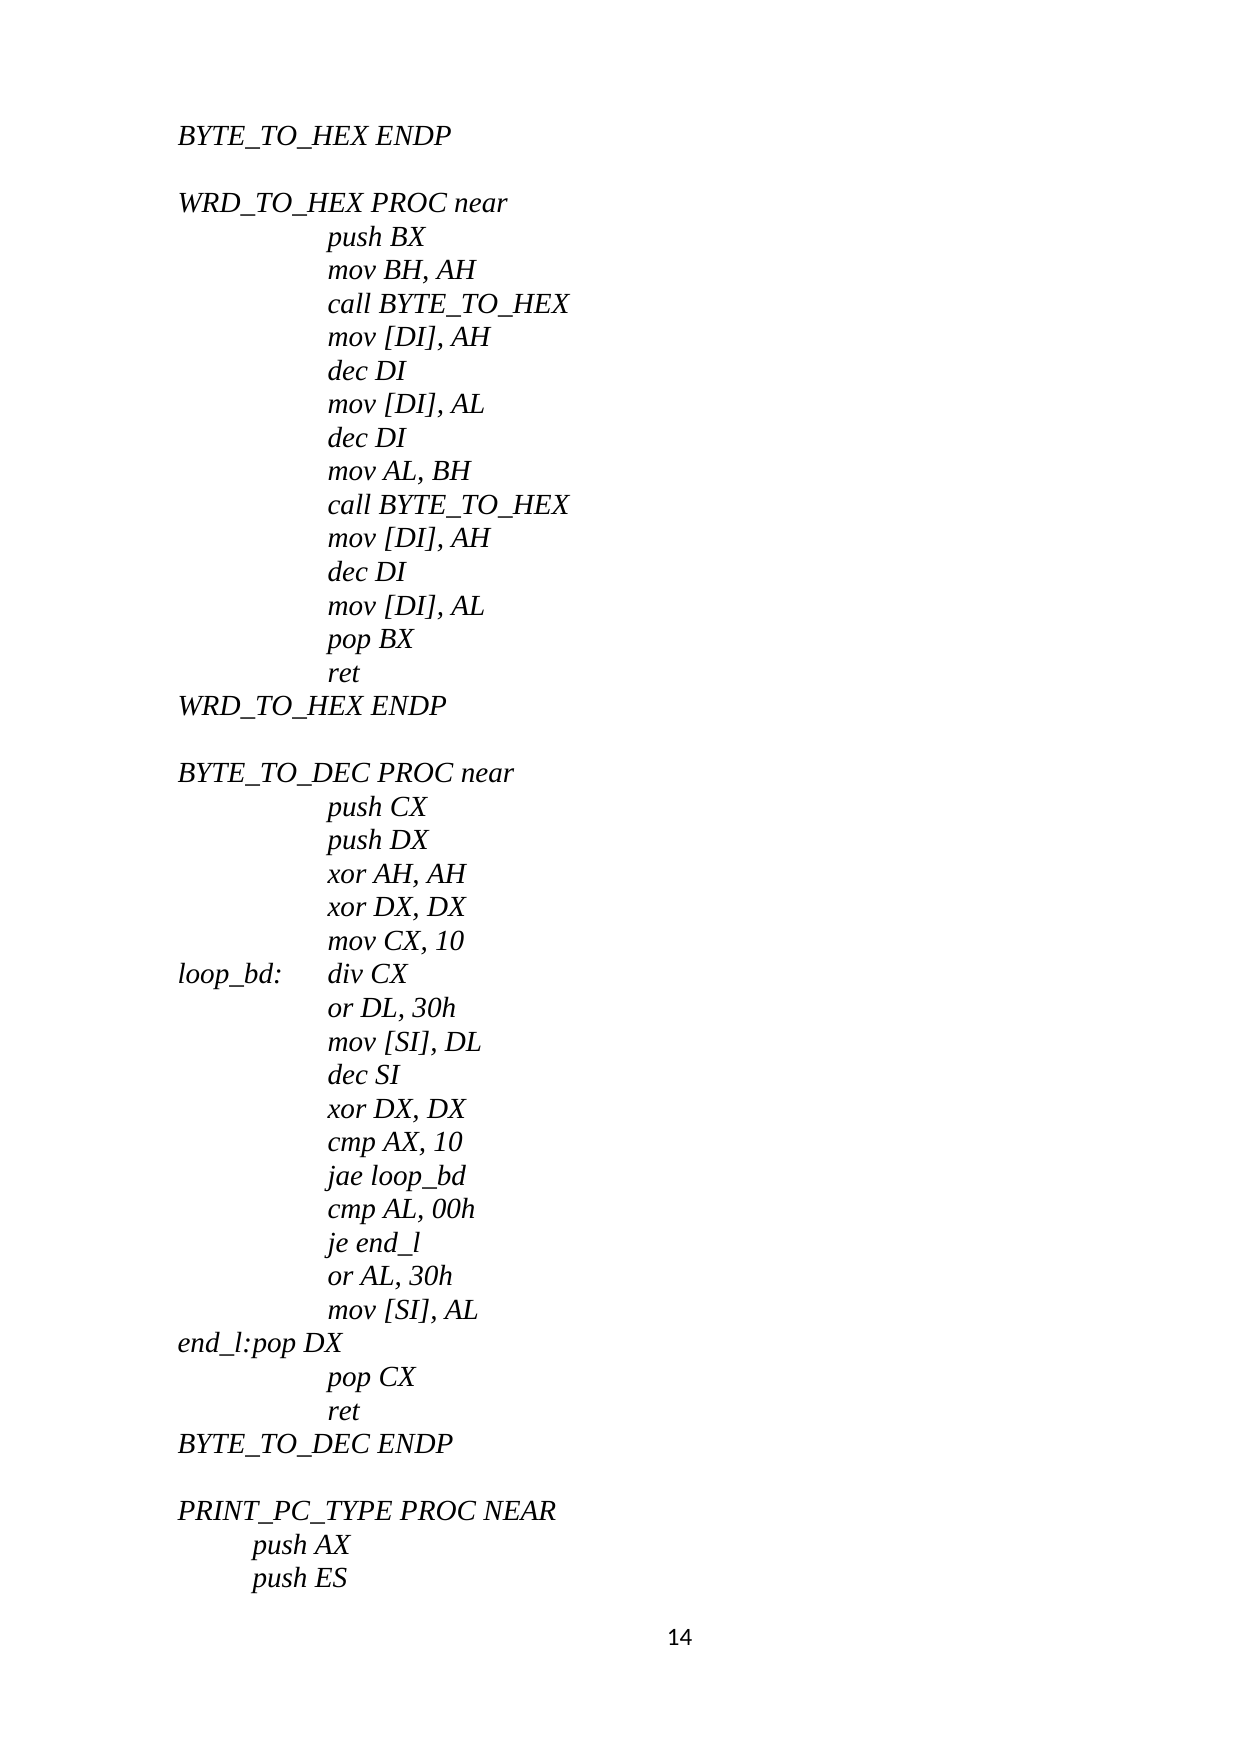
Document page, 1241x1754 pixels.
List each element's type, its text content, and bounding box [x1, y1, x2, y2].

text push BX [177, 219, 1181, 252]
text push DX [177, 822, 1181, 856]
text jae loop_bd [177, 1158, 1181, 1191]
text end_l: pop DX [177, 1326, 1181, 1359]
text call BYTE_TO_HEX [177, 487, 1181, 521]
text mov [DI], AH [177, 521, 1181, 554]
text cmp AL, 00h [177, 1191, 1181, 1225]
text or DL, 30h [177, 990, 1181, 1024]
text call BYTE_TO_HEX [177, 286, 1181, 319]
text mov [DI], AL [177, 588, 1181, 621]
text dec DI [177, 420, 1181, 453]
text mov [SI], AL [177, 1292, 1181, 1326]
text push AX [177, 1527, 1181, 1560]
text je end_l [177, 1225, 1181, 1258]
text push CX [177, 789, 1181, 822]
text pop CX [177, 1359, 1181, 1393]
text push ES [177, 1560, 1181, 1594]
text BYTE_TO_DEC PROC near [177, 755, 1181, 789]
text BYTE_TO_HEX ENDP [177, 118, 1181, 152]
text dec DI [177, 353, 1181, 386]
text ret [177, 655, 1181, 688]
text dec SI [177, 1057, 1181, 1091]
text WRD_TO_HEX ENDP [177, 688, 1181, 722]
text mov [DI], AL [177, 386, 1181, 420]
text xor DX, DX [177, 1091, 1181, 1124]
text pop BX [177, 621, 1181, 655]
text mov BH, AH [177, 252, 1181, 286]
text loop_bd: div CX [177, 957, 1181, 990]
text ret [177, 1393, 1181, 1426]
text WRD_TO_HEX PROC near [177, 185, 1181, 219]
text mov AL, BH [177, 453, 1181, 487]
text xor AH, AH [177, 856, 1181, 889]
text BYTE_TO_DEC ENDP [177, 1426, 1181, 1460]
text or AL, 30h [177, 1258, 1181, 1292]
text dec DI [177, 554, 1181, 588]
text mov [SI], DL [177, 1024, 1181, 1057]
text PRINT_PC_TYPE PROC NEAR [177, 1493, 1181, 1527]
text cmp AX, 10 [177, 1124, 1181, 1158]
text xor DX, DX [177, 889, 1181, 923]
text mov [DI], AH [177, 319, 1181, 353]
text mov CX, 10 [177, 923, 1181, 957]
